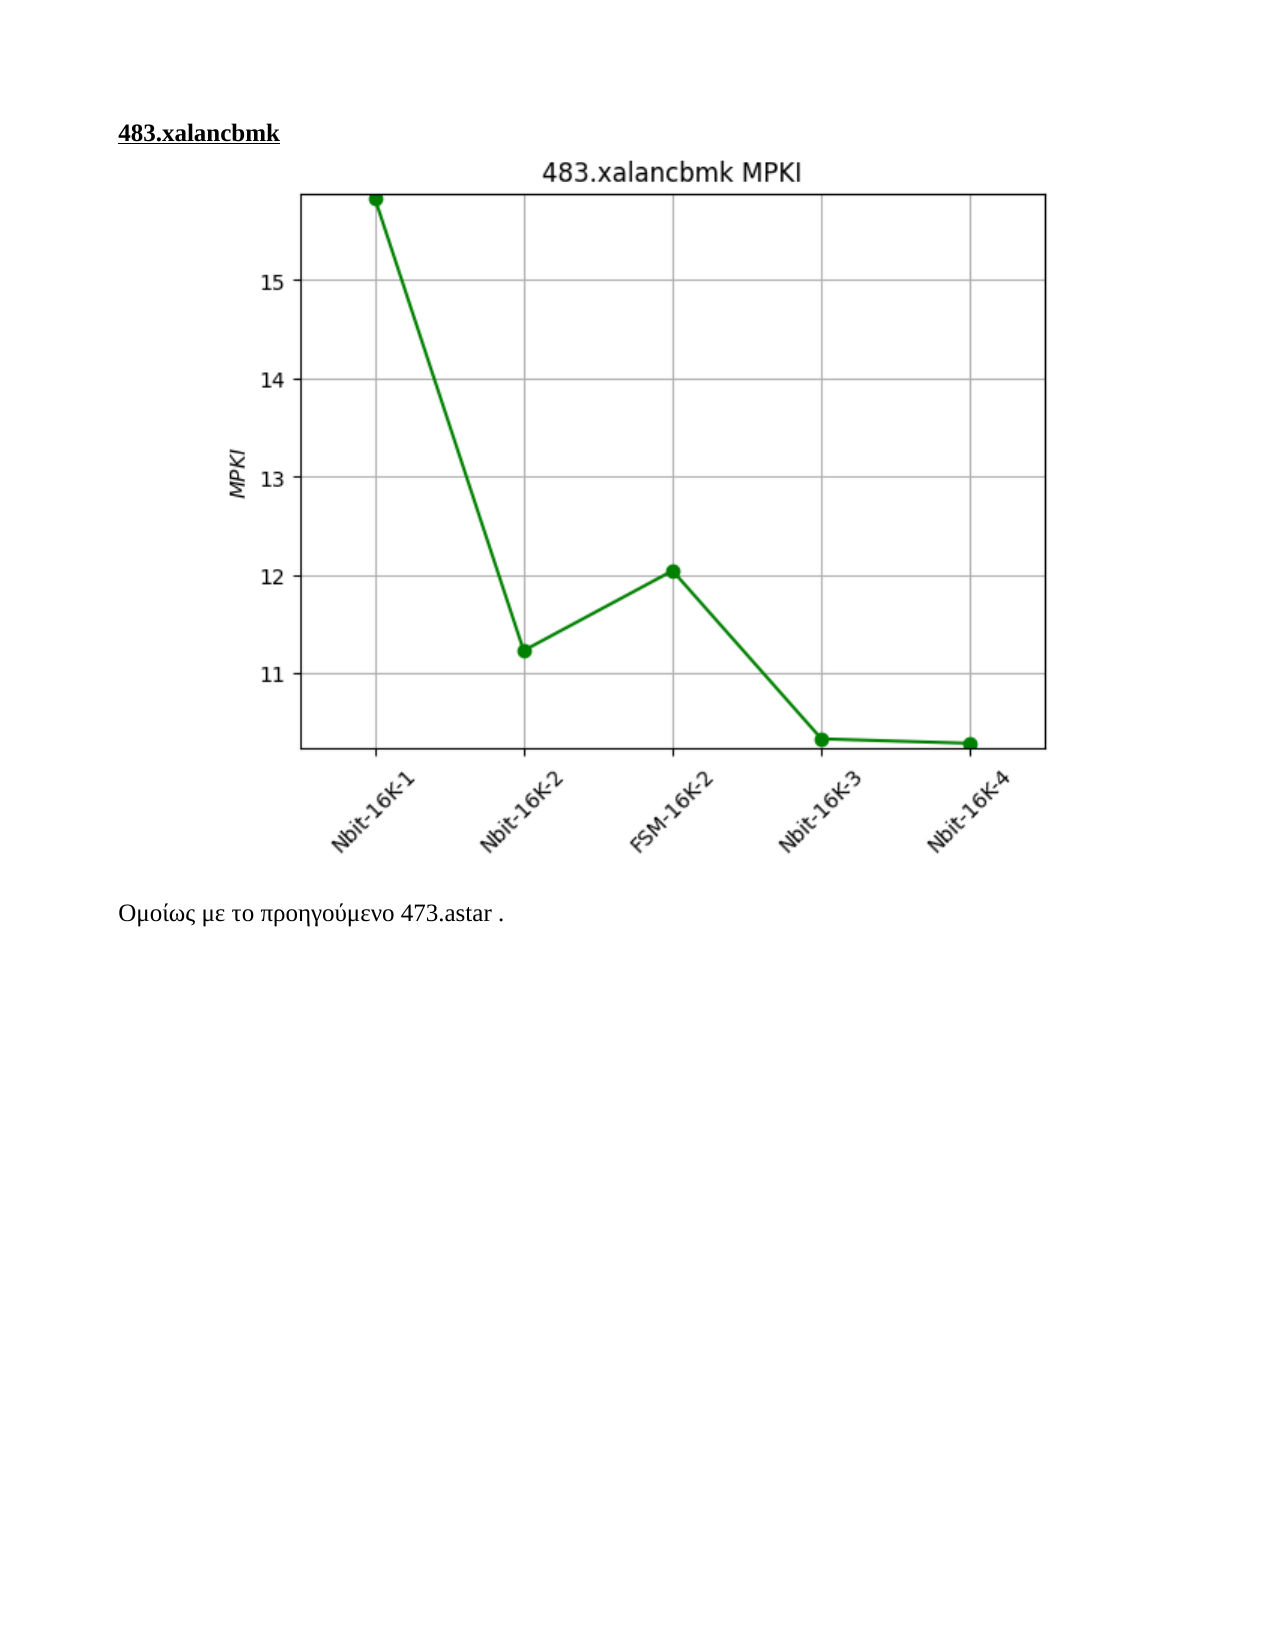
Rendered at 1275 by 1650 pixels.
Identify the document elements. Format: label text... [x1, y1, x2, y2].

picture [215, 146, 1060, 870]
text 483.xalancbmk [118, 118, 1157, 147]
text Ομοίως με το προηγούμενο 473.astar . [118, 898, 1157, 927]
